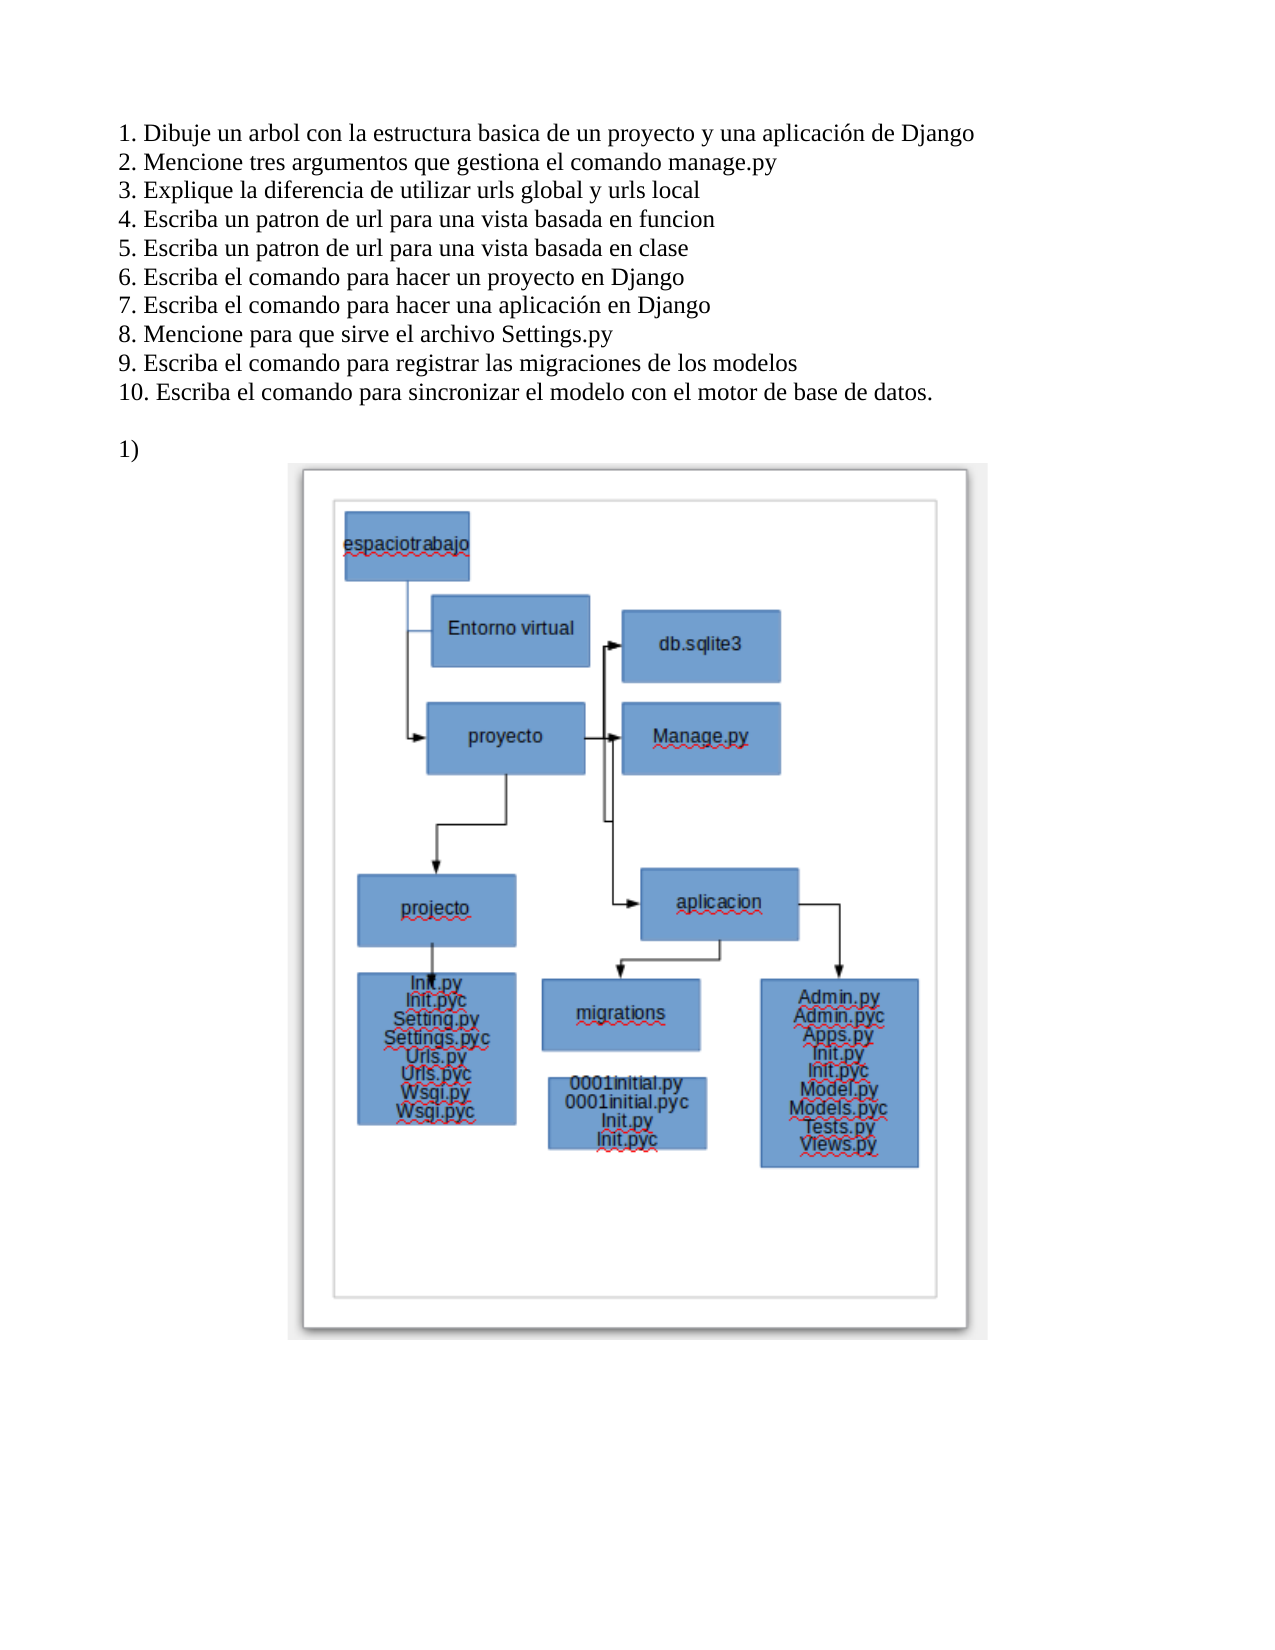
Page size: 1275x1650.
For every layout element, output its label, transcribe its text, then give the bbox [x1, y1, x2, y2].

text 4. Escriba un patron de url para una vista basada en funcion [118, 204, 1157, 233]
text 8. Mencione para que sirve el archivo Settings.py [118, 319, 1157, 348]
text 6. Escriba el comando para hacer un proyecto en Django [118, 262, 1157, 291]
text 1) [118, 434, 1157, 463]
text 10. Escriba el comando para sincronizar el modelo con el motor de base de datos. [118, 377, 1157, 406]
text 2. Mencione tres argumentos que gestiona el comando manage.py [118, 147, 1157, 176]
text 7. Escriba el comando para hacer una aplicación en Django [118, 291, 1157, 319]
text 5. Escriba un patron de url para una vista basada en clase [118, 233, 1157, 262]
text 1. Dibuje un arbol con la estructura basica de un proyecto y una aplicación de Django [118, 118, 1157, 147]
text 9. Escriba el comando para registrar las migraciones de los modelos [118, 348, 1157, 377]
picture [287, 463, 988, 1340]
text 3. Explique la diferencia de utilizar urls global y urls local [118, 176, 1157, 204]
